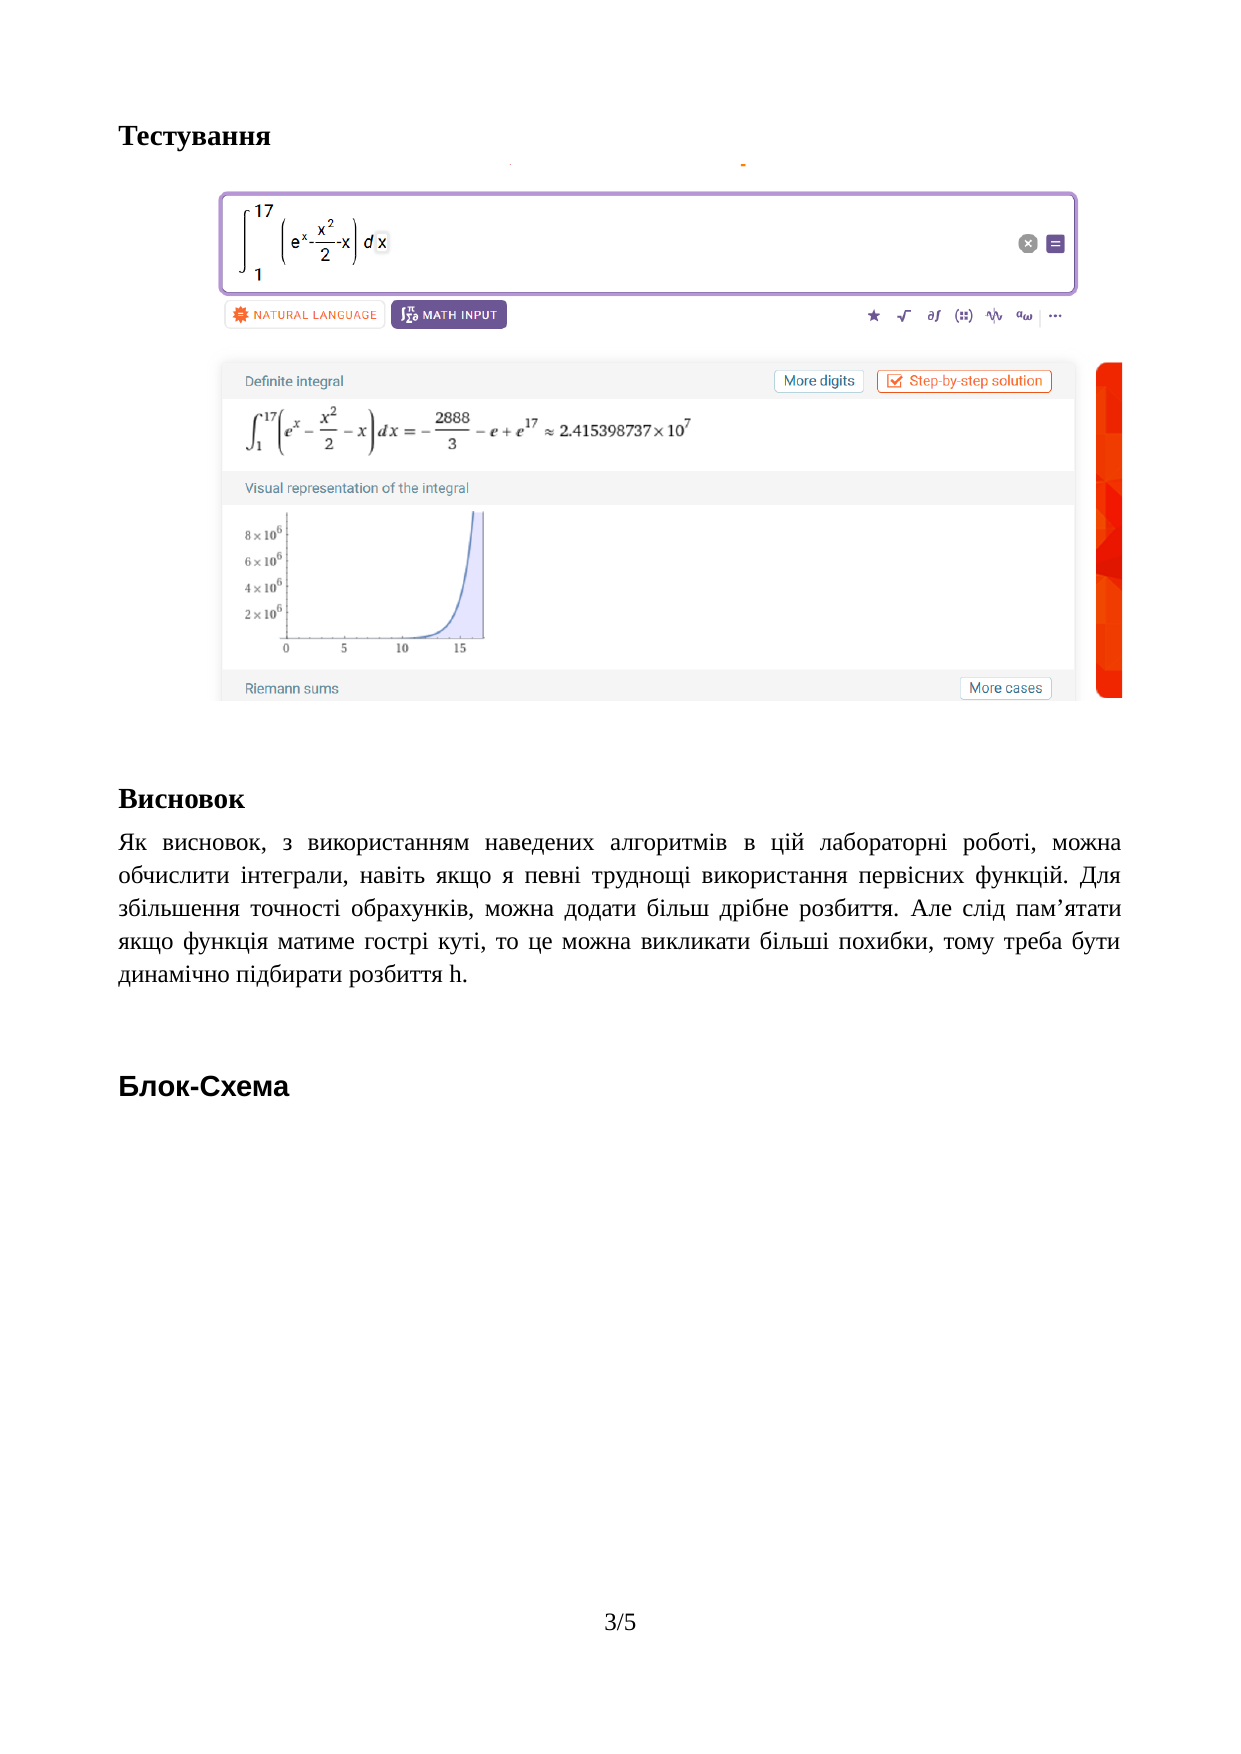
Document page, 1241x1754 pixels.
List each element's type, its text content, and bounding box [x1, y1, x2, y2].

text Як висновок, з використанням наведених алгоритмів в цій лабораторні роботі, можна обчислити інтеграли, навіть якщо я певні труднощі використання первісних функцій. Для збільшення точності обрахунків, можна додати більш дрібне розбиття. Але слід пам’ятати якщо функція матиме гострі куті, то це можна викликати більші похибки, тому треба бути динамічно підбирати розбиття h. [118, 827, 1122, 988]
picture [118, 164, 1123, 701]
subtitle Висновок [118, 781, 1122, 815]
subtitle Тестування [118, 118, 1122, 152]
subtitle Блок-Схема [118, 1069, 1122, 1103]
